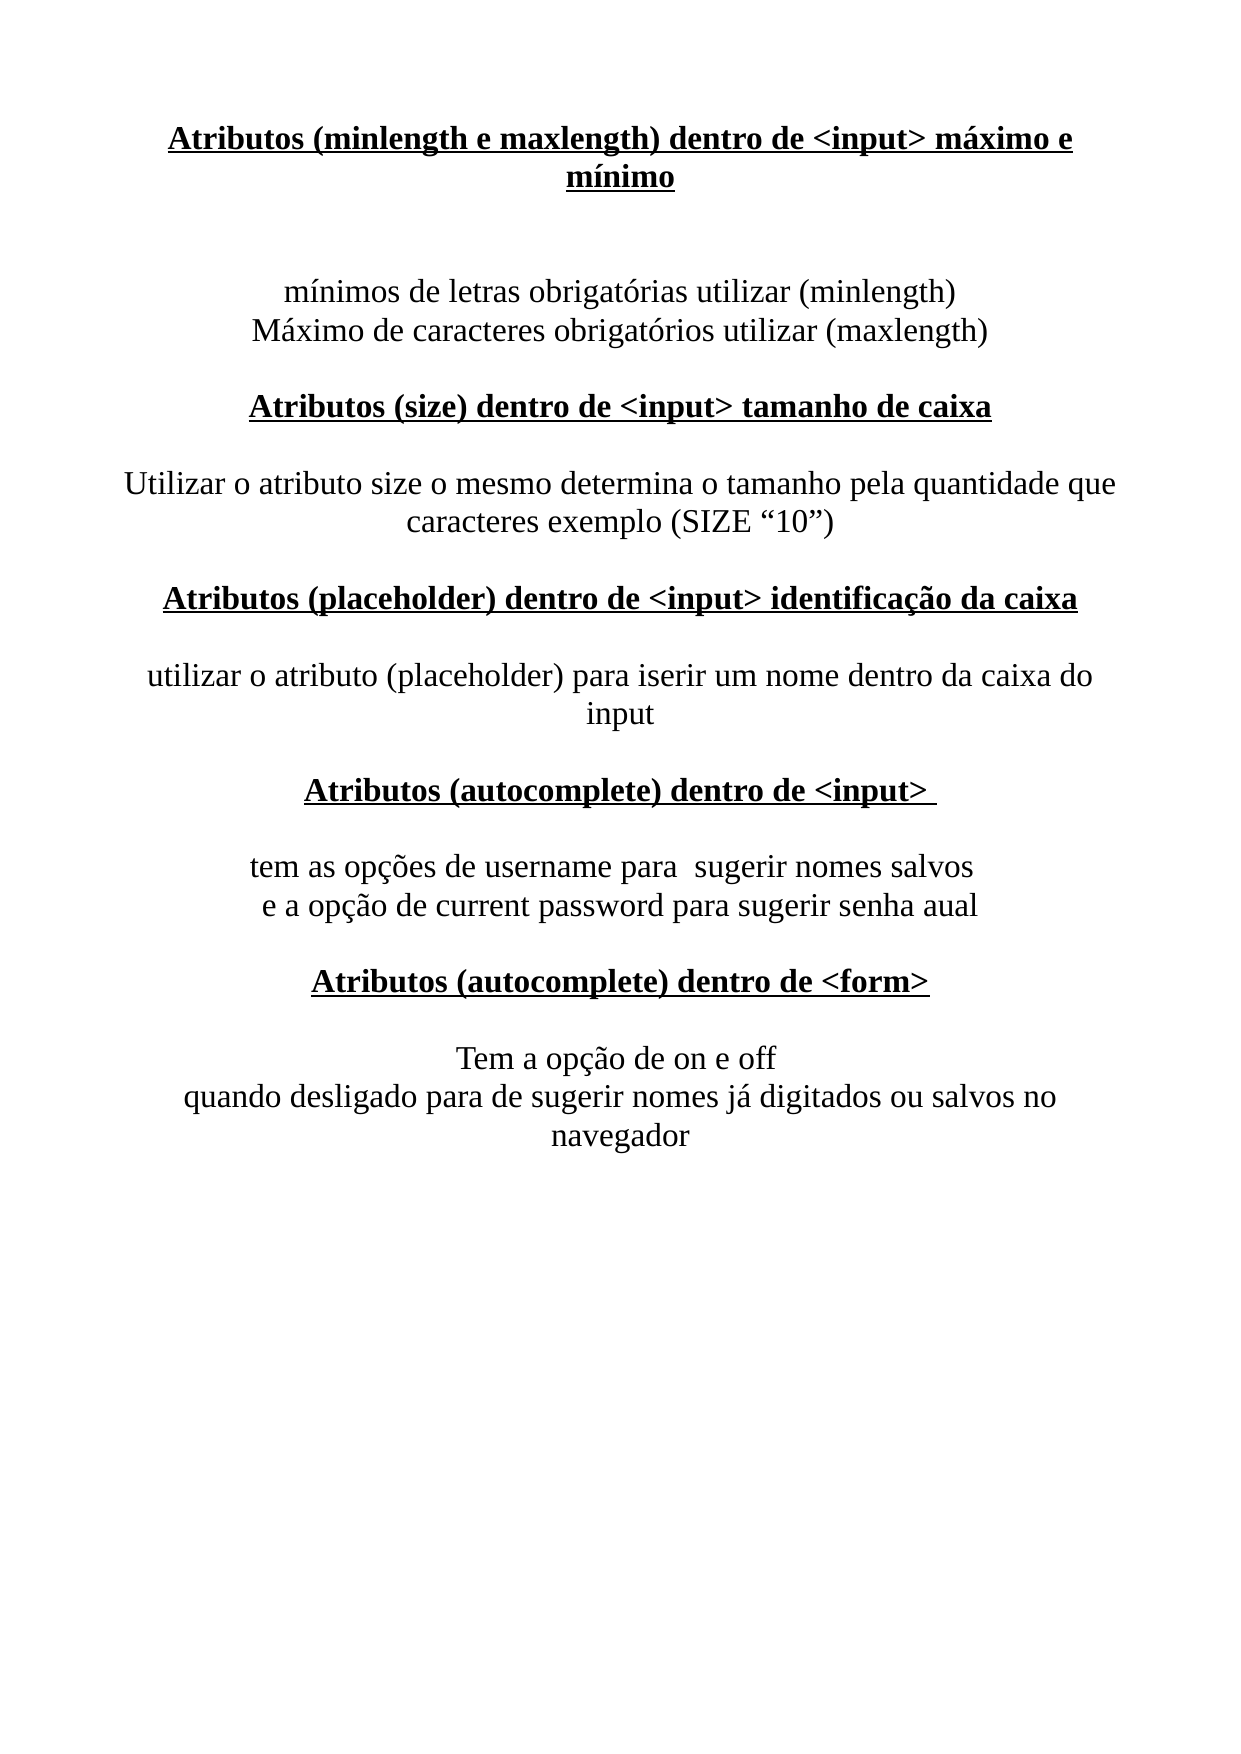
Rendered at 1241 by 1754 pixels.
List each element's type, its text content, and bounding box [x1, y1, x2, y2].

text tem as opções de username para sugerir nomes salvos [118, 846, 1122, 885]
text quando desligado para de sugerir nomes já digitados ou salvos no navegador [118, 1076, 1122, 1153]
text mínimos de letras obrigatórias utilizar (minlength) [118, 271, 1122, 310]
text utilizar o atributo (placeholder) para iserir um nome dentro da caixa do input [118, 655, 1122, 731]
text Utilizar o atributo size o mesmo determina o tamanho pela quantidade que caracteres exemplo (SIZE “10”) [118, 463, 1122, 540]
text Atributos (placeholder) dentro de <input> identificação da caixa [118, 578, 1122, 616]
text Atributos (autocomplete) dentro de <input> [118, 770, 1122, 808]
text Tem a opção de on e off [118, 1038, 1122, 1076]
text Atributos (autocomplete) dentro de <form> [118, 961, 1122, 1000]
text e a opção de current password para sugerir senha aual [118, 885, 1122, 923]
text Atributos (minlength e maxlength) dentro de <input> máximo e mínimo [118, 118, 1122, 195]
text Atributos (size) dentro de <input> tamanho de caixa [118, 386, 1122, 425]
text Máximo de caracteres obrigatórios utilizar (maxlength) [118, 310, 1122, 348]
